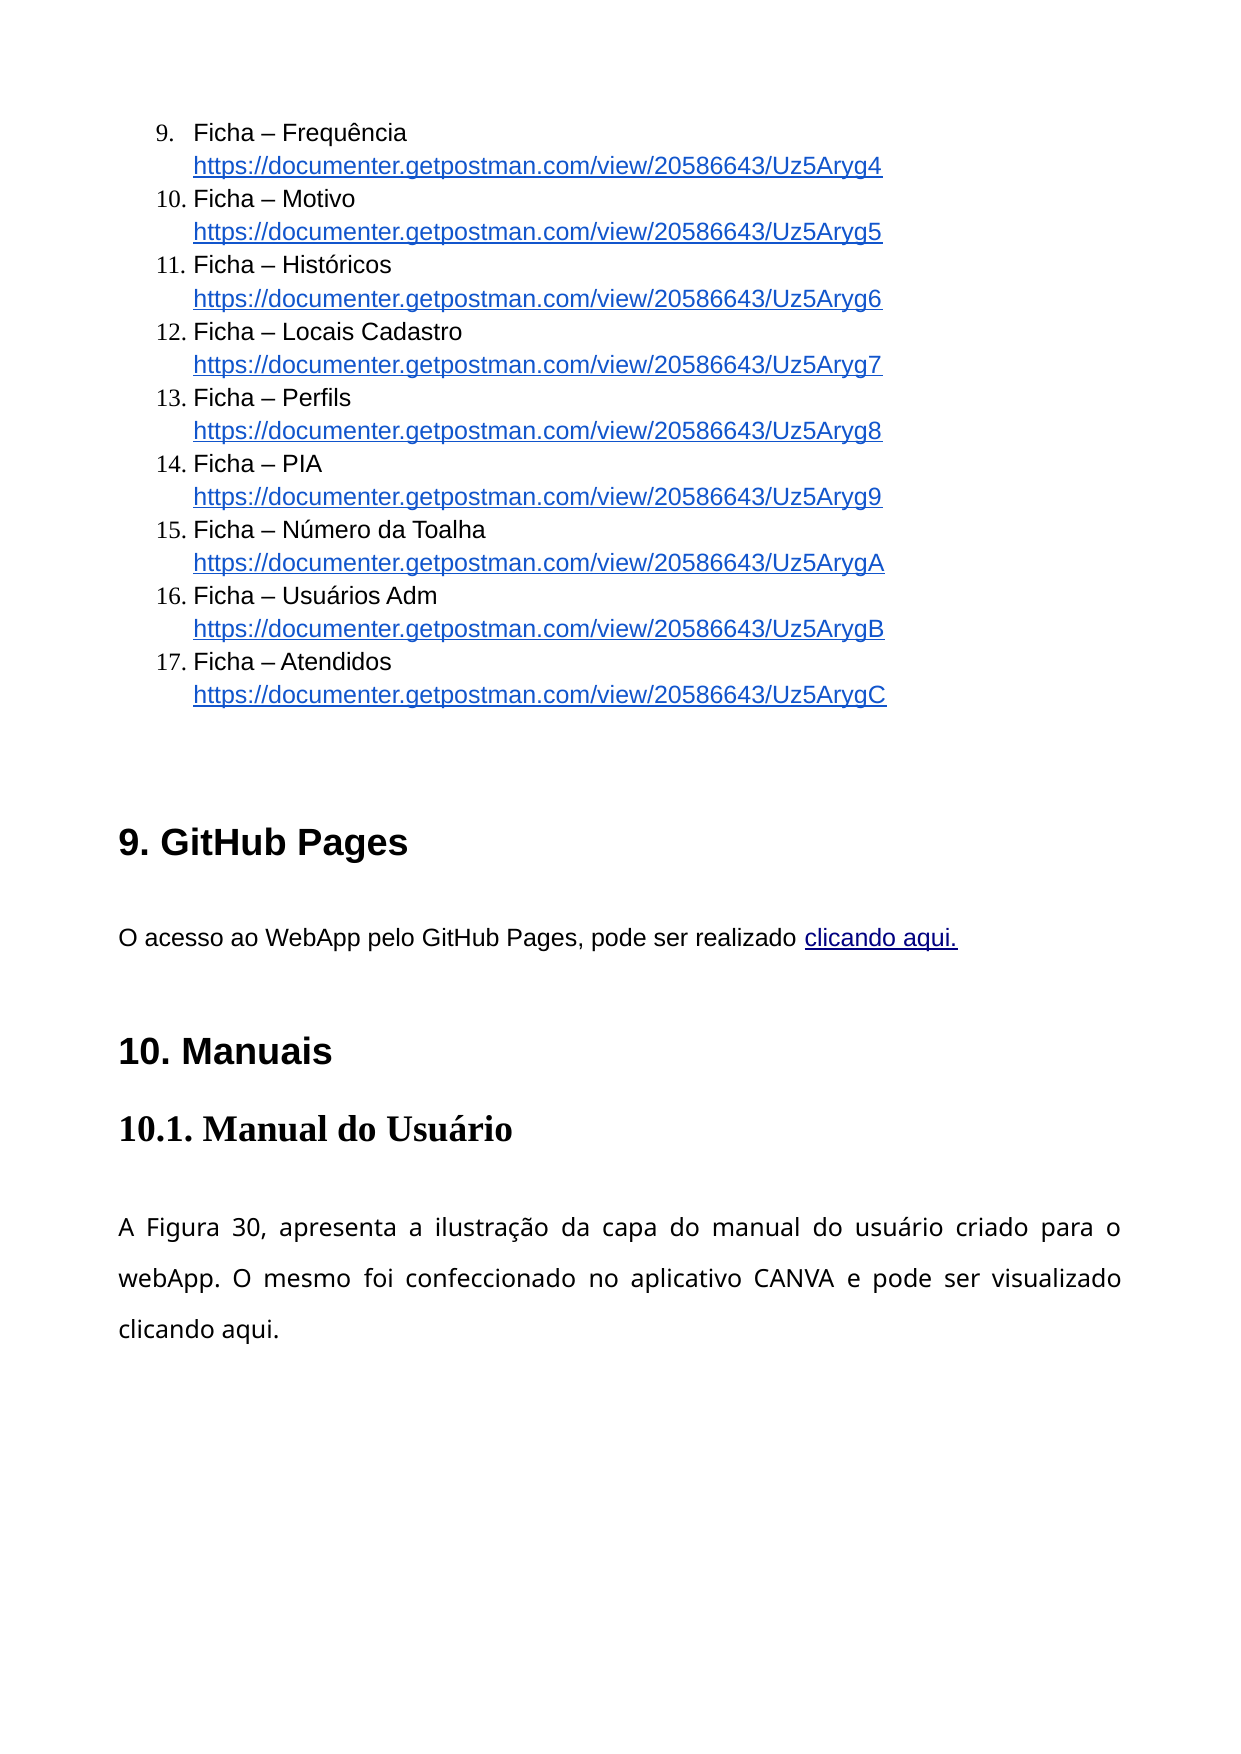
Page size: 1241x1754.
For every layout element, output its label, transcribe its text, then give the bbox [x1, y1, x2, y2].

subtitle 9. GitHub Pages [118, 819, 1122, 863]
list Ficha – Usuários Adm https://documenter.getpostman.com/view/20586643/Uz5ArygB [156, 581, 1122, 643]
list Ficha – Atendidos https://documenter.getpostman.com/view/20586643/Uz5ArygC [156, 647, 1122, 709]
text A Figura 30, apresenta a ilustração da capa do manual do usuário criado para o webApp. O mesmo foi confeccionado no aplicativo CANVA e pode ser visualizado clicando aqui. [118, 1209, 1122, 1345]
list Ficha – Locais Cadastro https://documenter.getpostman.com/view/20586643/Uz5Aryg7 [156, 317, 1122, 378]
list Ficha – PIA https://documenter.getpostman.com/view/20586643/Uz5Aryg9 [156, 449, 1122, 511]
list Ficha – Perfils https://documenter.getpostman.com/view/20586643/Uz5Aryg8 [156, 383, 1122, 444]
list Ficha – Número da Toalha https://documenter.getpostman.com/view/20586643/Uz5ArygA [156, 515, 1122, 577]
list Ficha – Históricos https://documenter.getpostman.com/view/20586643/Uz5Aryg6 [156, 250, 1122, 312]
list Ficha – Motivo https://documenter.getpostman.com/view/20586643/Uz5Aryg5 [156, 184, 1122, 246]
list Ficha – Frequência https://documenter.getpostman.com/view/20586643/Uz5Aryg4 [156, 118, 1122, 180]
subtitle 10.1. Manual do Usuário [118, 1106, 1122, 1149]
subtitle 10. Manuais [118, 1029, 1122, 1073]
text O acesso ao WebApp pelo GitHub Pages, pode ser realizado clicando aqui. [118, 923, 1122, 985]
